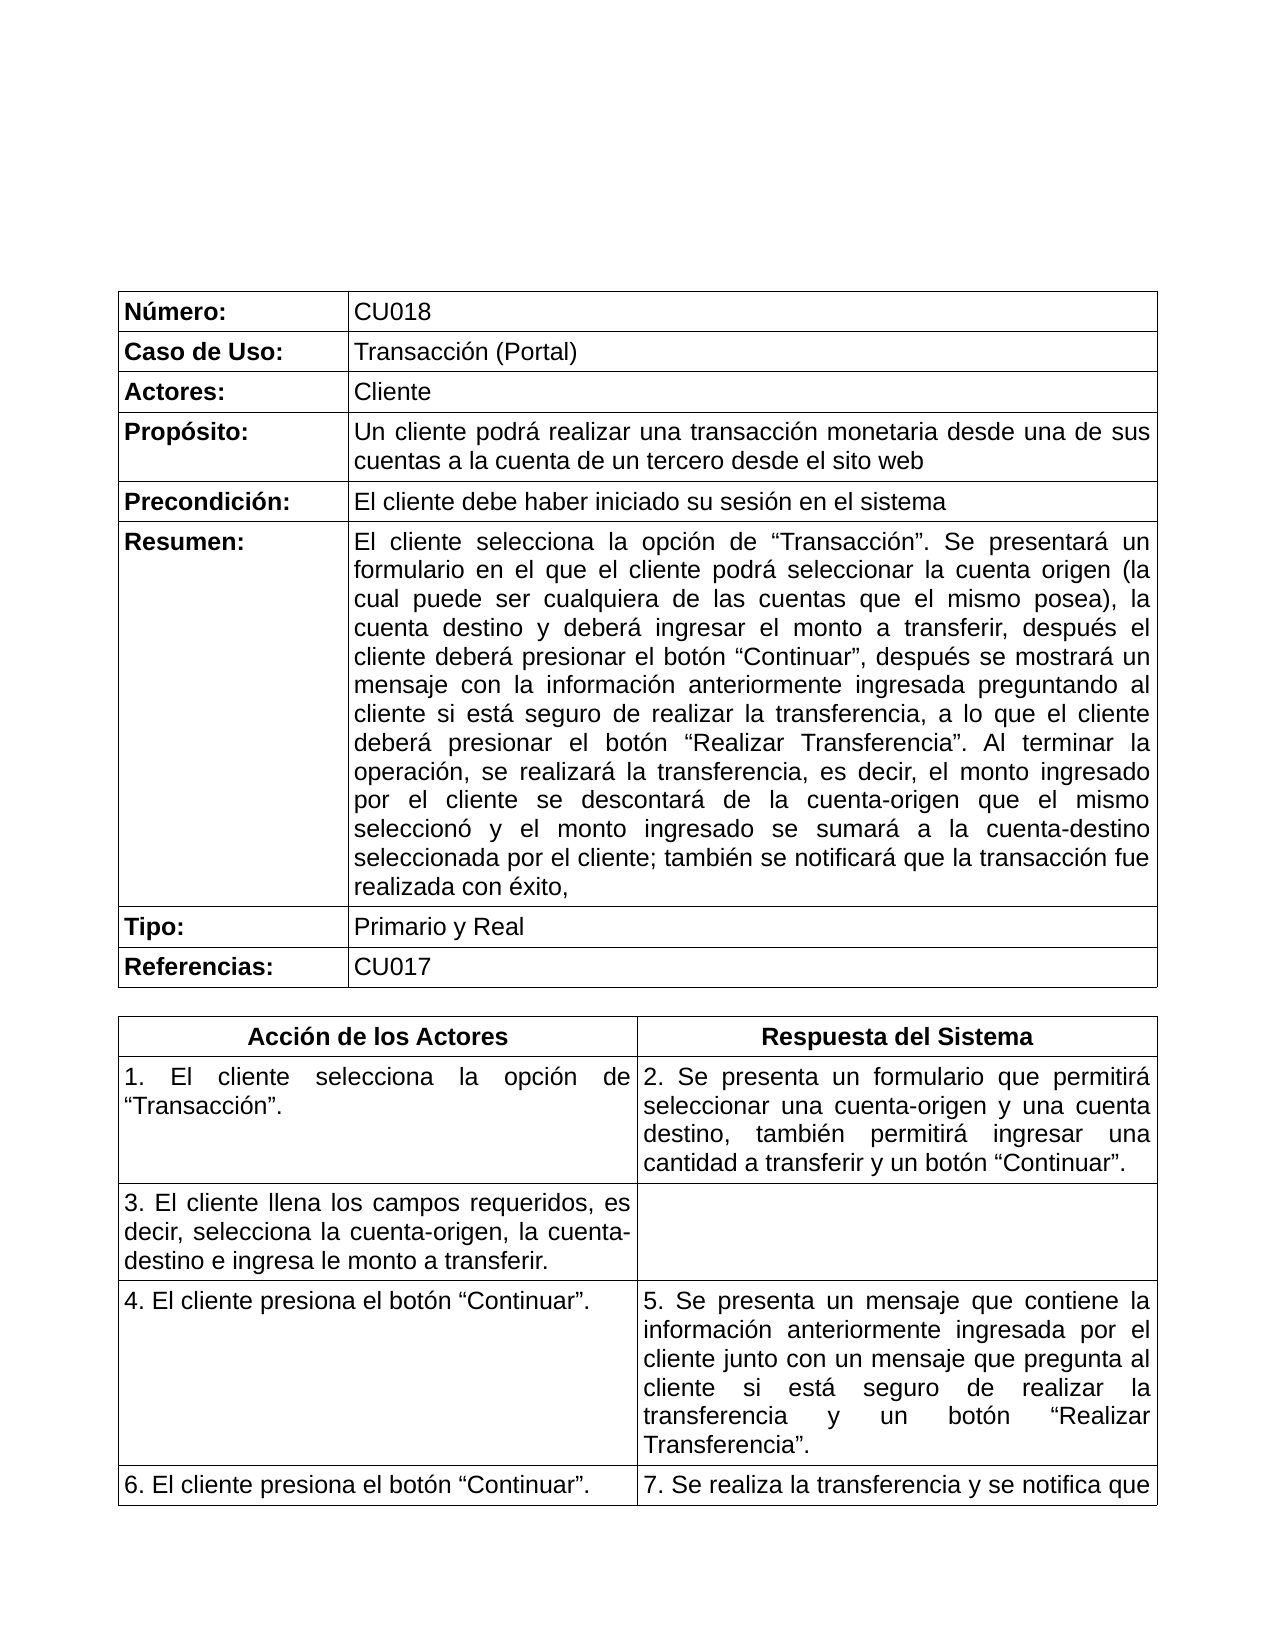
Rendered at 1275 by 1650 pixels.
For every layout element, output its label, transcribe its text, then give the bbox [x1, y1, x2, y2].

table_cell 5. Se presenta un mensaje que contiene la información anteriormente ingresada por el cliente junto con un mensaje que pregunta al cliente si está seguro de realizar la transferencia y un botón “Realizar Transferencia”. [638, 1281, 1157, 1464]
table_cell Actores: [119, 372, 348, 412]
table_header Acción de los Actores [119, 1017, 637, 1056]
table_cell [638, 1184, 1157, 1280]
table_header CU018 [349, 292, 1157, 331]
table_cell 7. Se realiza la transferencia y se notifica que [638, 1466, 1157, 1505]
table_cell 4. El cliente presiona el botón “Continuar”. [119, 1281, 637, 1464]
table_cell Cliente [349, 372, 1157, 412]
table_header Número: [119, 292, 348, 331]
table_cell Un cliente podrá realizar una transacción monetaria desde una de sus cuentas a la cuenta de un tercero desde el sito web [349, 413, 1157, 481]
table_cell Precondición: [119, 482, 348, 521]
table_cell Propósito: [119, 413, 348, 481]
table_cell 3. El cliente llena los campos requeridos, es decir, selecciona la cuenta-origen, la cuenta-destino e ingresa le monto a transferir. [119, 1184, 637, 1280]
table_cell El cliente selecciona la opción de “Transacción”. Se presentará un formulario en el que el cliente podrá seleccionar la cuenta origen (la cual puede ser cualquiera de las cuentas que el mismo posea), la cuenta destino y deberá ingresar el monto a transferir, después el cliente deberá presionar el botón “Continuar”, después se mostrará un mensaje con la información anteriormente ingresada preguntando al cliente si está seguro de realizar la transferencia, a lo que el cliente deberá presionar el botón “Realizar Transferencia”. Al terminar la operación, se realizará la transferencia, es decir, el monto ingresado por el cliente se descontará de la cuenta-origen que el mismo seleccionó y el monto ingresado se sumará a la cuenta-destino seleccionada por el cliente; también se notificará que la transacción fue realizada con éxito, [349, 522, 1157, 906]
table_cell 2. Se presenta un formulario que permitirá seleccionar una cuenta-origen y una cuenta destino, también permitirá ingresar una cantidad a transferir y un botón “Continuar”. [638, 1057, 1157, 1183]
table_cell 1. El cliente selecciona la opción de “Transacción”. [119, 1057, 637, 1183]
table_header Respuesta del Sistema [638, 1017, 1157, 1056]
table_cell Referencias: [119, 948, 348, 987]
table_cell 6. El cliente presiona el botón “Continuar”. [119, 1466, 637, 1505]
table_cell Primario y Real [349, 907, 1157, 947]
table_cell Resumen: [119, 522, 348, 906]
table_cell Transacción (Portal) [349, 332, 1157, 371]
table_cell Caso de Uso: [119, 332, 348, 371]
table_cell El cliente debe haber iniciado su sesión en el sistema [349, 482, 1157, 521]
table_cell CU017 [349, 948, 1157, 987]
table_cell Tipo: [119, 907, 348, 947]
